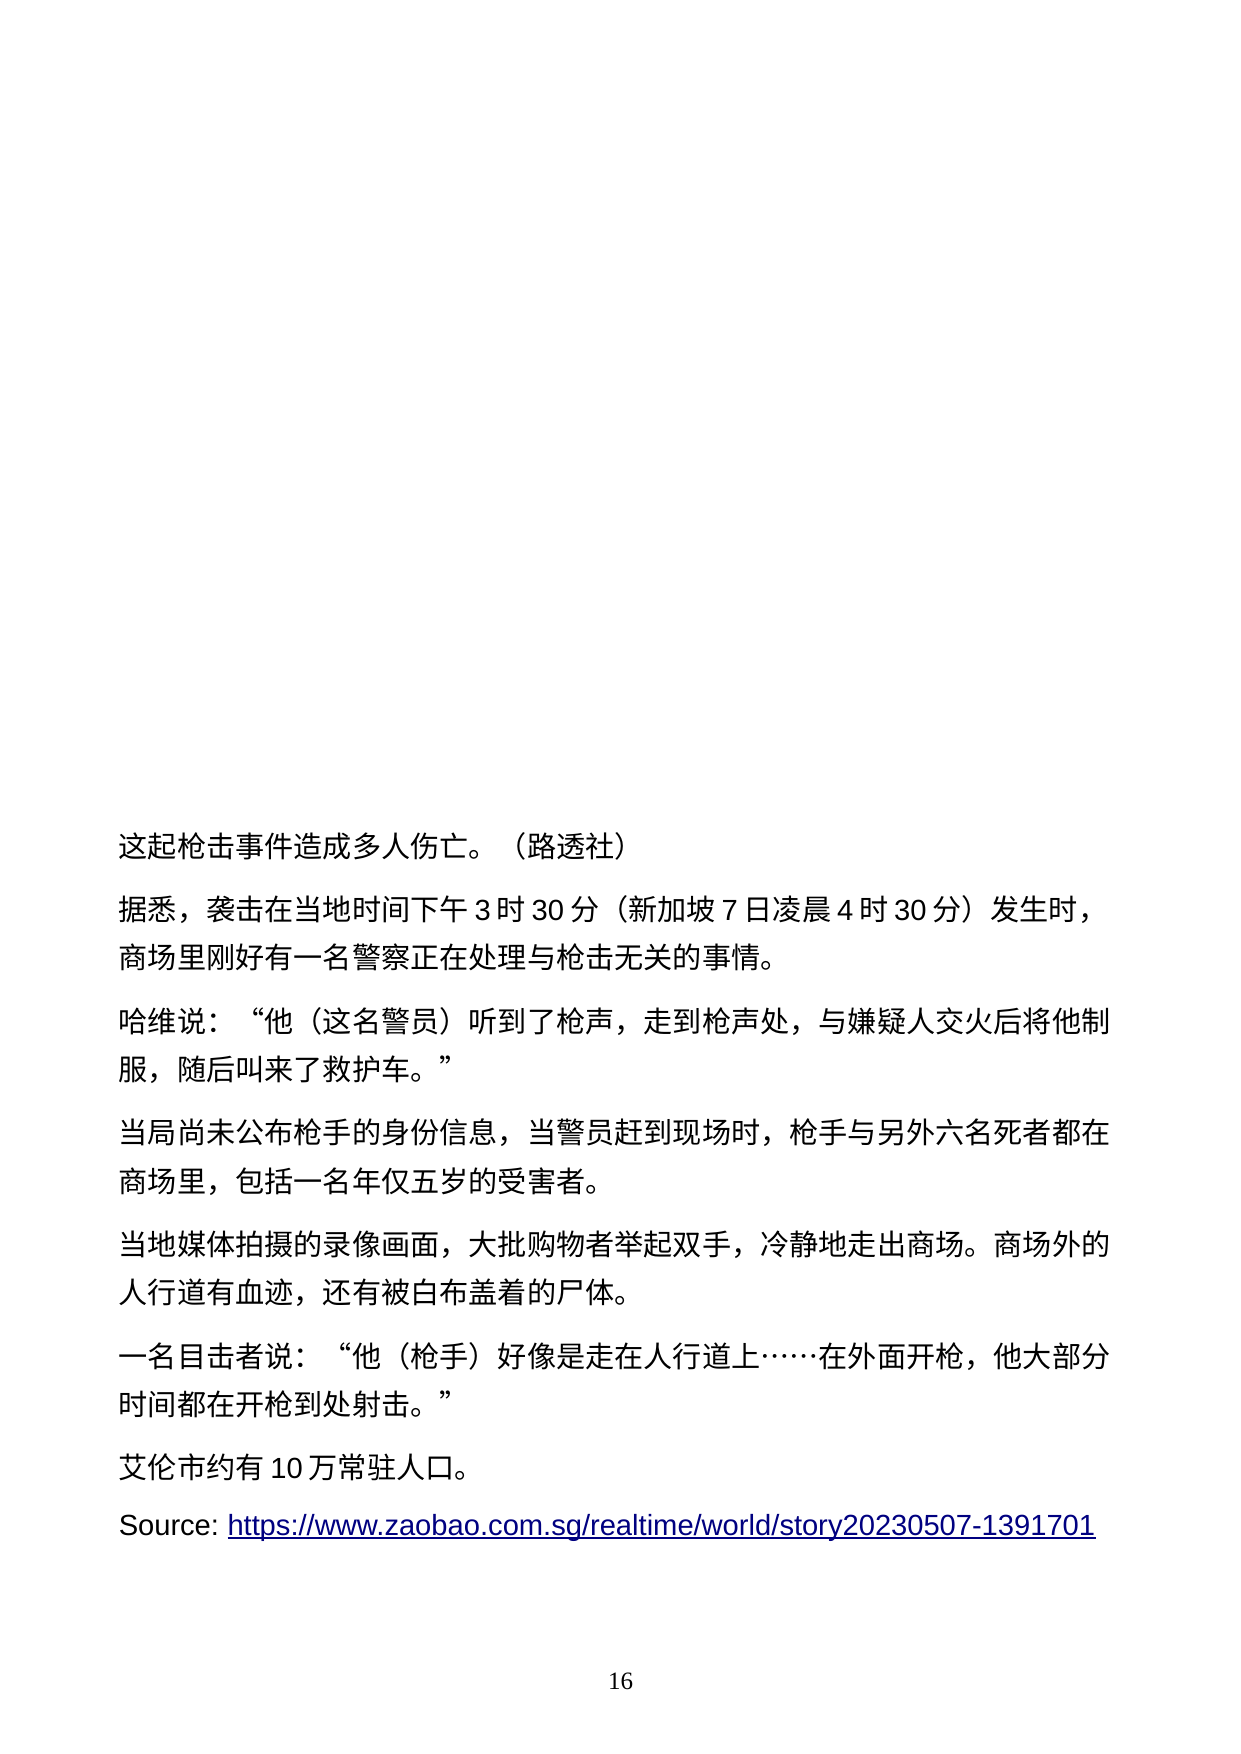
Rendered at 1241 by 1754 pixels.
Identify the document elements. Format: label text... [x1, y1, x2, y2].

text 哈维说：“他（这名警员）听到了枪声，走到枪声处，与嫌疑人交火后将他制服，随后叫来了救护车。” [118, 998, 1122, 1089]
text Source: https://www.zaobao.com.sg/realtime/world/story20230507-1391701 [118, 1508, 1122, 1541]
text 据悉，袭击在当地时间下午3时30分（新加坡7日凌晨4时30分）发生时，商场里刚好有一名警察正在处理与枪击无关的事情。 [118, 886, 1122, 977]
text 当地媒体拍摄的录像画面，大批购物者举起双手，冷静地走出商场。商场外的人行道有血迹，还有被白布盖着的尸体。 [118, 1221, 1122, 1312]
text 一名目击者说：“他（枪手）好像是走在人行道上……在外面开枪，他大部分时间都在开枪到处射击。” [118, 1333, 1122, 1424]
text 艾伦市约有10万常驻人口。 [118, 1445, 1122, 1487]
text 当局尚未公布枪手的身份信息，当警员赶到现场时，枪手与另外六名死者都在商场里，包括一名年仅五岁的受害者。 [118, 1110, 1122, 1201]
text 这起枪击事件造成多人伤亡。（路透社） [118, 118, 1122, 866]
